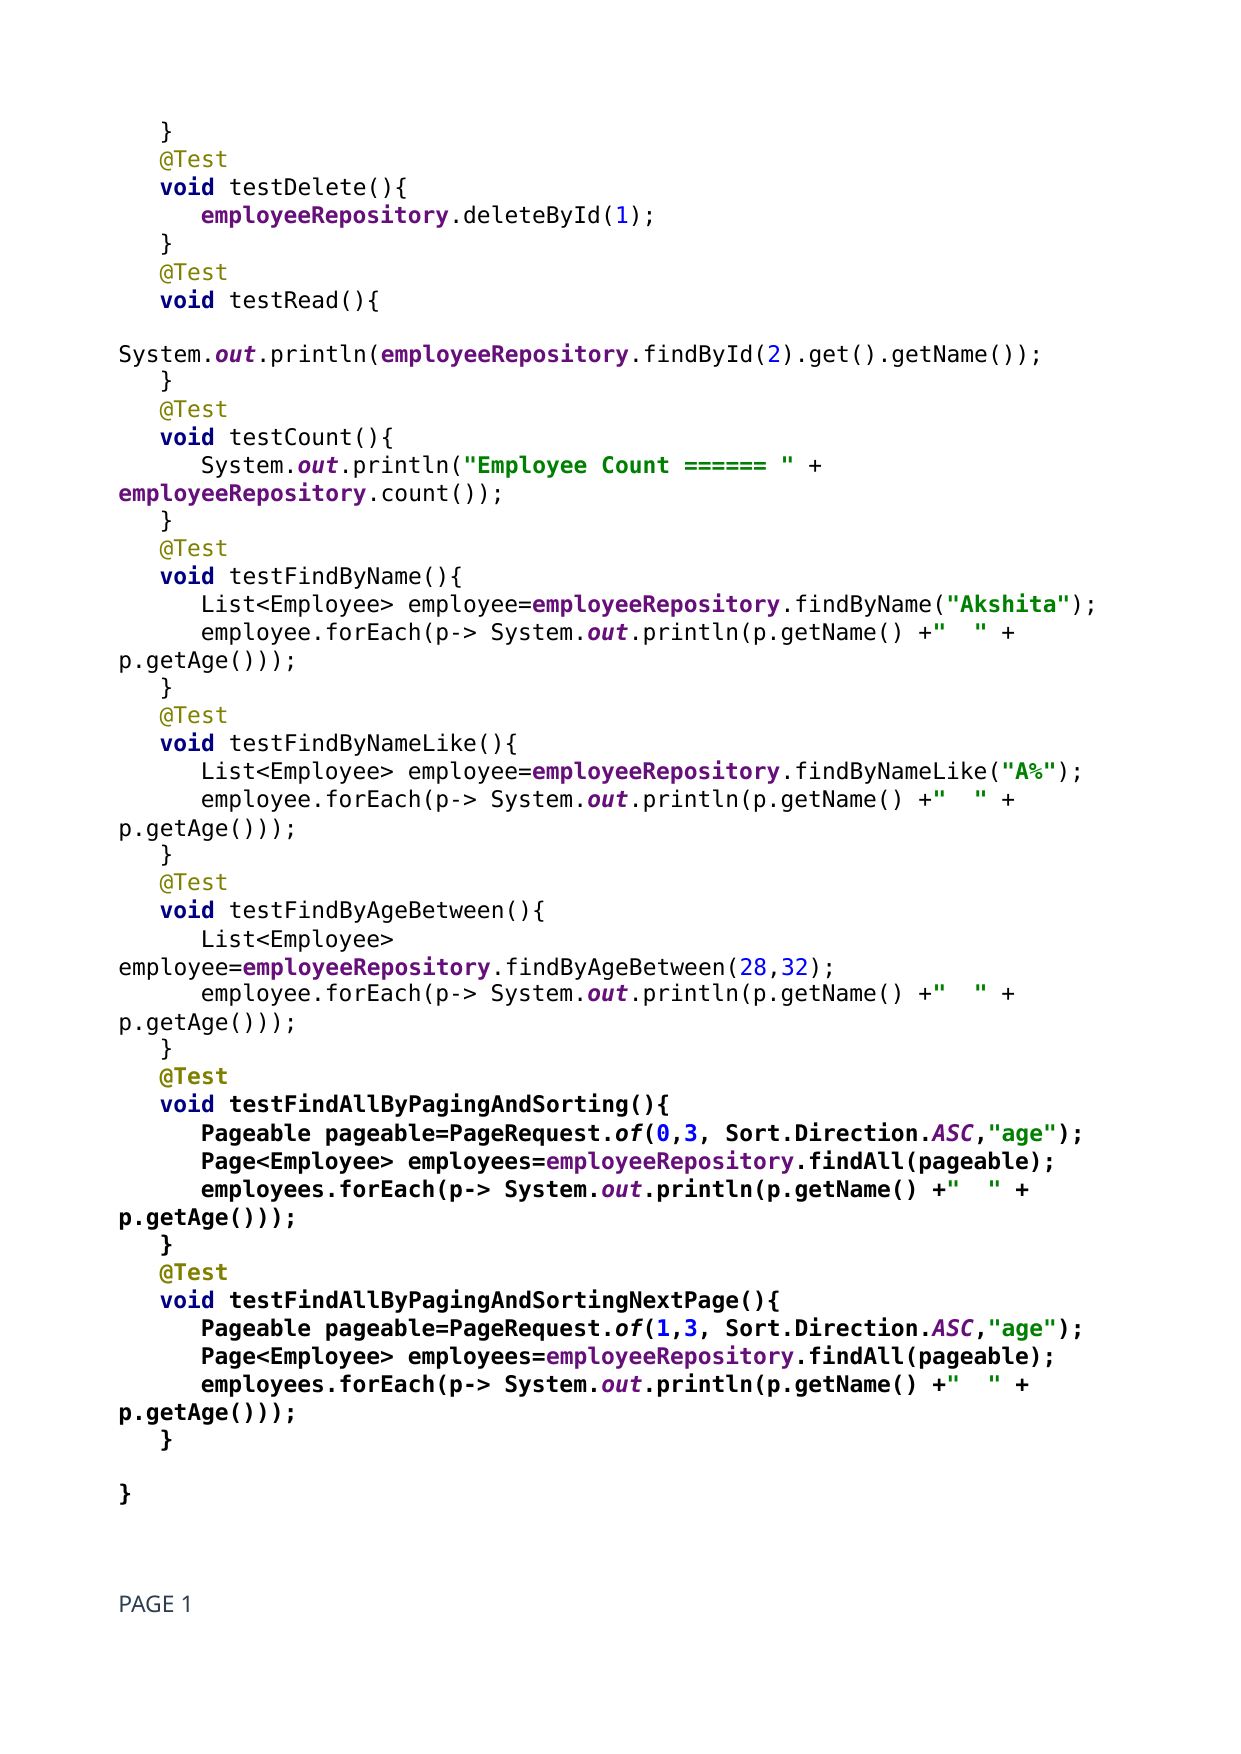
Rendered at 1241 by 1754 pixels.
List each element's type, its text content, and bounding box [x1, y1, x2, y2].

text void testFindAllByPagingAndSorting(){ [118, 1092, 1122, 1120]
text employee.forEach(p-> System.out.println(p.getName() +" " + p.getAge())); [118, 619, 1122, 674]
text List<Employee> employee=employeeRepository.findByName("Akshita"); [118, 591, 1122, 619]
text } [118, 368, 1122, 396]
text @Test [118, 146, 1122, 174]
text } [118, 841, 1122, 869]
text } [118, 1480, 1122, 1507]
text @Test [118, 869, 1122, 898]
text employeeRepository.deleteById(1); [118, 202, 1122, 231]
text employees.forEach(p-> System.out.println(p.getName() +" " + p.getAge())); [118, 1371, 1122, 1426]
text void testFindByAgeBetween(){ [118, 898, 1122, 926]
text } [118, 507, 1122, 535]
text void testFindByName(){ [118, 563, 1122, 591]
text Pageable pageable=PageRequest.of(1,3, Sort.Direction.ASC,"age"); [118, 1315, 1122, 1343]
text } [118, 118, 1122, 146]
text Page<Employee> employees=employeeRepository.findAll(pageable); [118, 1148, 1122, 1176]
text void testFindByNameLike(){ [118, 730, 1122, 758]
text void testRead(){ [118, 287, 1122, 315]
text Page<Employee> employees=employeeRepository.findAll(pageable); [118, 1343, 1122, 1371]
text @Test [118, 535, 1122, 563]
text List<Employee> employee=employeeRepository.findByNameLike("A%"); [118, 758, 1122, 787]
text PAGE 1 [118, 1588, 1122, 1619]
text void testCount(){ [118, 424, 1122, 452]
text System.out.println(employeeRepository.findById(2).get().getName()); [118, 315, 1122, 368]
text @Test [118, 259, 1122, 287]
text @Test [118, 396, 1122, 424]
text } [118, 1231, 1122, 1259]
text void testFindAllByPagingAndSortingNextPage(){ [118, 1287, 1122, 1315]
text employees.forEach(p-> System.out.println(p.getName() +" " + p.getAge())); [118, 1176, 1122, 1231]
text @Test [118, 1259, 1122, 1287]
text } [118, 231, 1122, 259]
text employee.forEach(p-> System.out.println(p.getName() +" " + p.getAge())); [118, 787, 1122, 841]
text @Test [118, 702, 1122, 730]
text } [118, 1426, 1122, 1454]
text @Test [118, 1063, 1122, 1092]
text Pageable pageable=PageRequest.of(0,3, Sort.Direction.ASC,"age"); [118, 1120, 1122, 1148]
text void testDelete(){ [118, 174, 1122, 202]
text } [118, 674, 1122, 702]
text } [118, 1035, 1122, 1063]
text employee.forEach(p-> System.out.println(p.getName() +" " + p.getAge())); [118, 981, 1122, 1035]
text List<Employee> employee=employeeRepository.findByAgeBetween(28,32); [118, 926, 1122, 981]
text System.out.println("Employee Count ====== " + employeeRepository.count()); [118, 452, 1122, 507]
